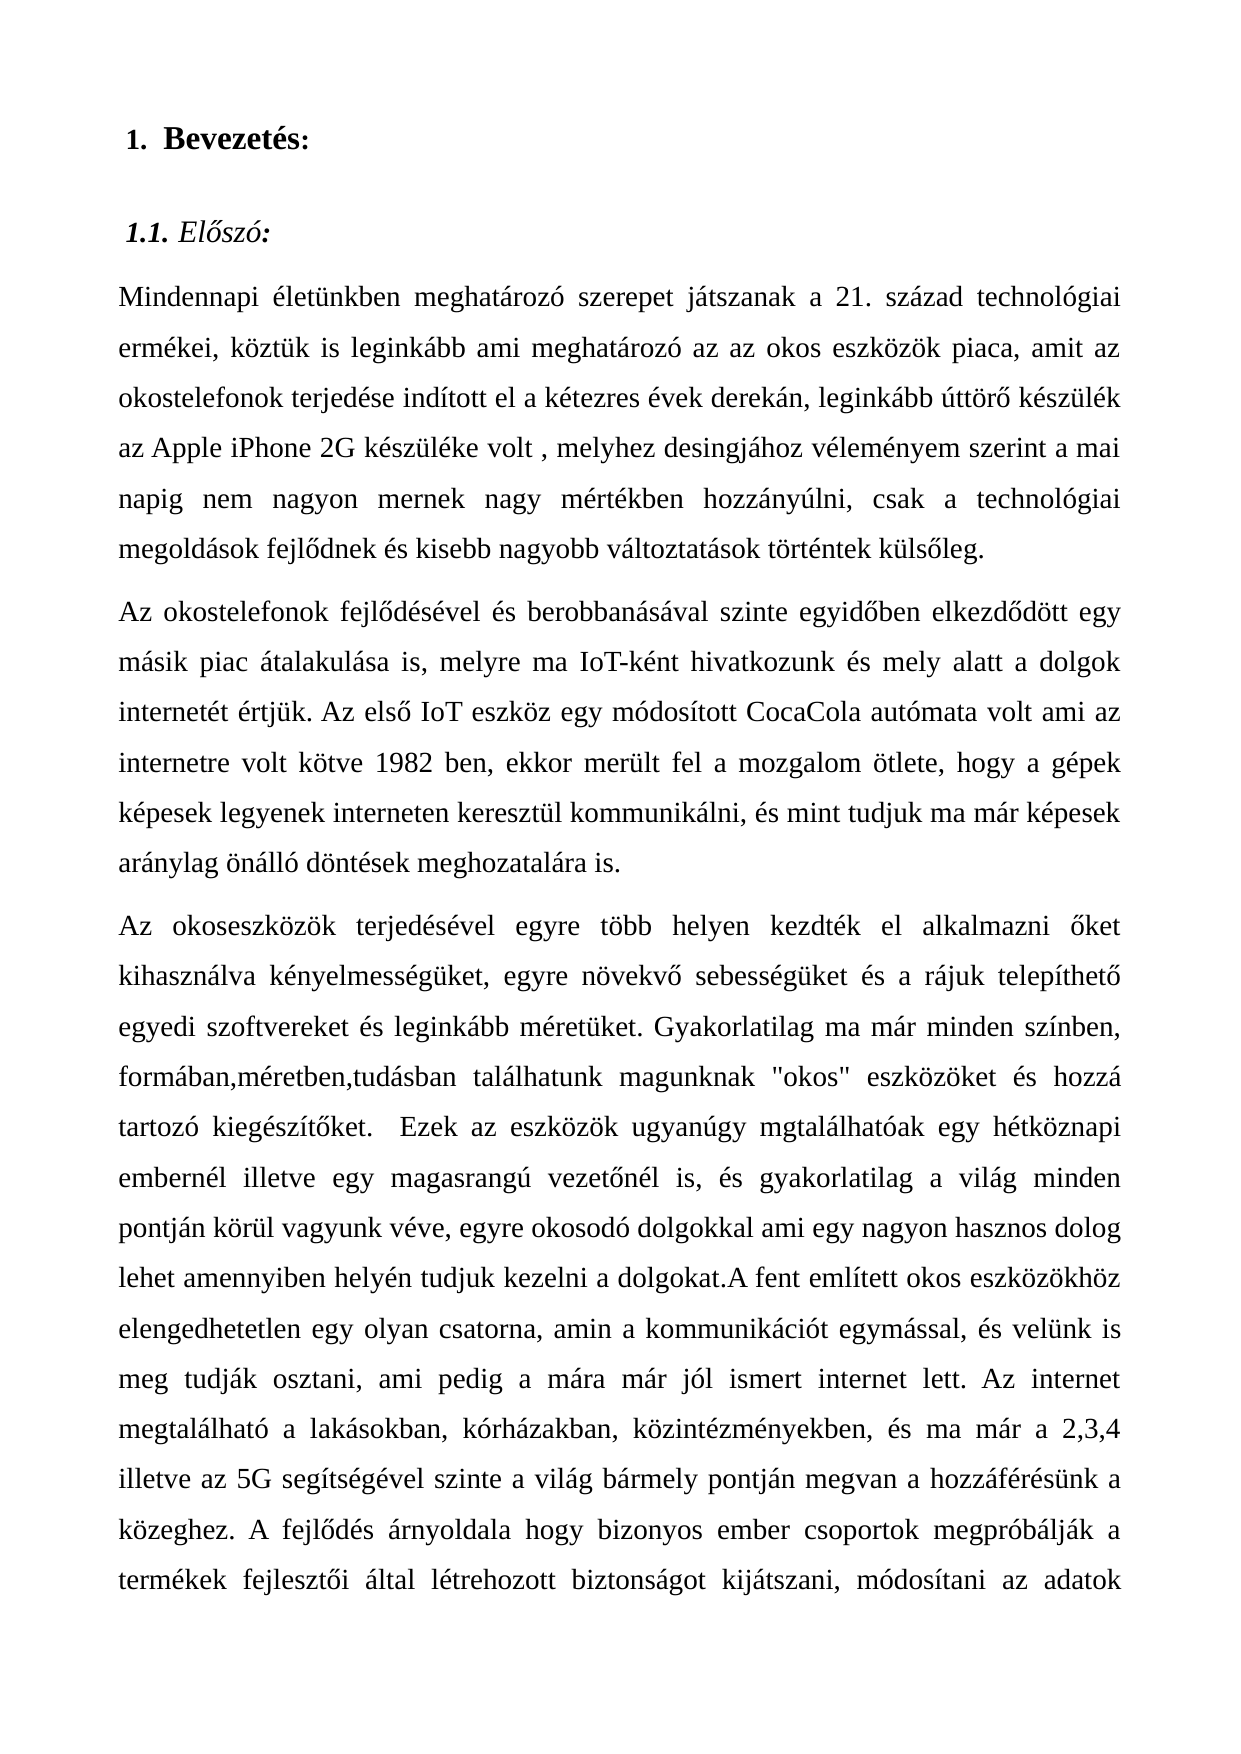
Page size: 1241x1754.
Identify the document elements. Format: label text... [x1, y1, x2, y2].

subtitle Bevezetés: [118, 118, 1122, 156]
subtitle Előszó: [118, 213, 1122, 249]
text Az okostelefonok fejlődésével és berobbanásával szinte egyidőben elkezdődött egy másik piac átalakulása is, melyre ma IoT-ként hivatkozunk és mely alatt a dolgok internetét értjük. Az első IoT eszköz egy módosított CocaCola autómata volt ami az internetre volt kötve 1982 ben, ekkor merült fel a mozgalom ötlete, hogy a gépek képesek legyenek interneten keresztül kommunikálni, és mint tudjuk ma már képesek aránylag önálló döntések meghozatalára is. [118, 594, 1122, 879]
text Az okoseszközök terjedésével egyre több helyen kezdték el alkalmazni őket kihasználva kényelmességüket, egyre növekvő sebességüket és a rájuk telepíthető egyedi szoftvereket és leginkább méretüket. Gyakorlatilag ma már minden színben, formában,méretben,tudásban találhatunk magunknak "okos" eszközöket és hozzá tartozó kiegészítőket. Ezek az eszközök ugyanúgy mgtalálhatóak egy hétköznapi embernél illetve egy magasrangú vezetőnél is, és gyakorlatilag a világ minden pontján körül vagyunk véve, egyre okosodó dolgokkal ami egy nagyon hasznos dolog lehet amennyiben helyén tudjuk kezelni a dolgokat.A fent említett okos eszközökhöz elengedhetetlen egy olyan csatorna, amin a kommunikációt egymással, és velünk is meg tudják osztani, ami pedig a mára már jól ismert internet lett. Az internet megtalálható a lakásokban, kórházakban, közintézményekben, és ma már a 2,3,4 illetve az 5G segítségével szinte a világ bármely pontján megvan a hozzáférésünk a közeghez. A fejlődés árnyoldala hogy bizonyos ember csoportok megpróbálják a termékek fejlesztői által létrehozott biztonságot kijátszani, módosítani az adatok [118, 908, 1122, 1596]
text Mindennapi életünkben meghatározó szerepet játszanak a 21. század technológiai ermékei, köztük is leginkább ami meghatározó az az okos eszközök piaca, amit az okostelefonok terjedése indított el a kétezres évek derekán, leginkább úttörő készülék az Apple iPhone 2G készüléke volt , melyhez desingjához véleményem szerint a mai napig nem nagyon mernek nagy mértékben hozzányúlni, csak a technológiai megoldások fejlődnek és kisebb nagyobb változtatások történtek külsőleg. [118, 279, 1122, 564]
